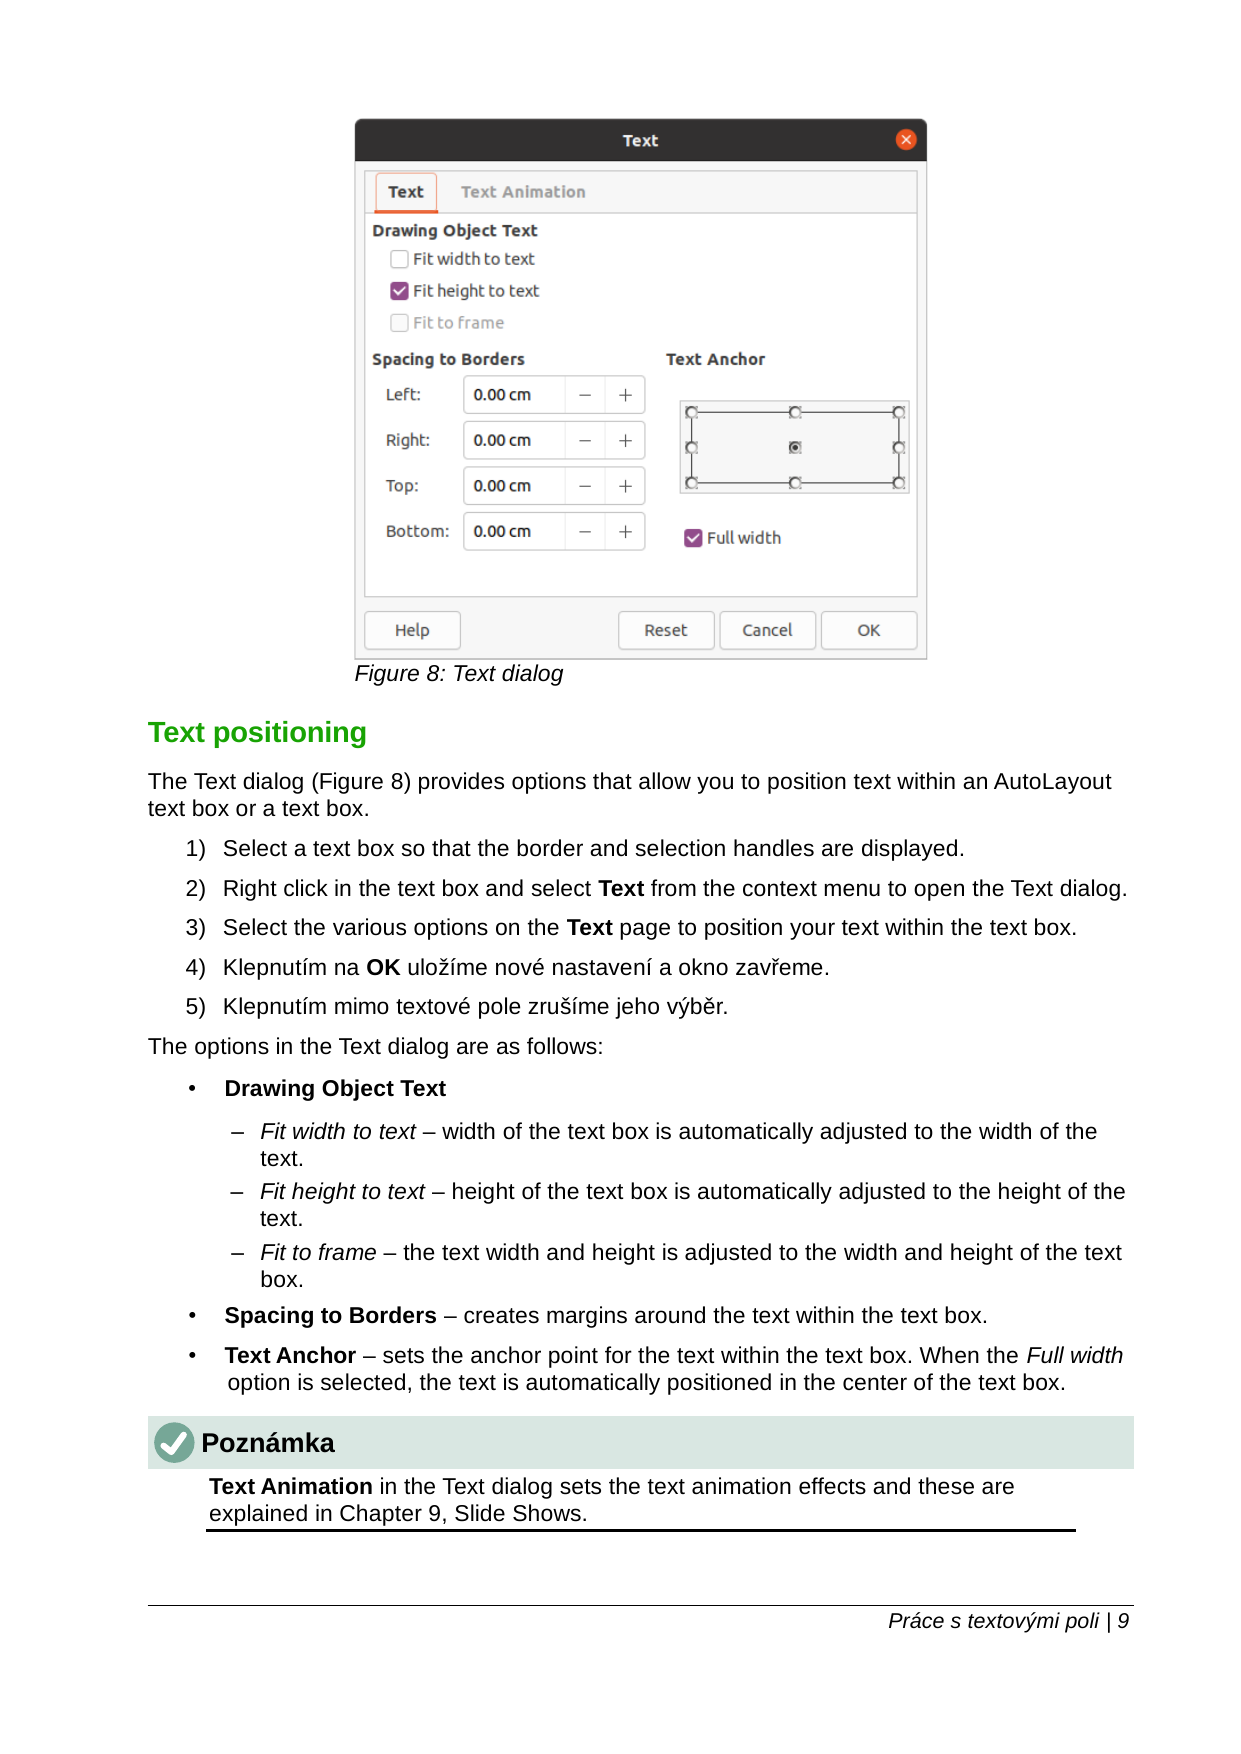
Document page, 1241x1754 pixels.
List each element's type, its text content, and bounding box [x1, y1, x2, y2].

list Klepnutím mimo textové pole zrušíme jeho výběr. [206, 993, 1134, 1020]
list Select the various options on the Text page to position your text within the text box. [206, 913, 1134, 941]
list Fit width to text – width of the text box is automatically adjusted to the width of the text. [231, 1117, 1134, 1171]
text Text Animation in the Text dialog sets the text animation effects and these are explained in Chapter 9, Slide Shows. [206, 1469, 1076, 1529]
list Fit height to text – height of the text box is automatically adjusted to the height of the text. [230, 1178, 1134, 1232]
list Select a text box so that the border and selection handles are displayed. [206, 834, 1134, 861]
list Spacing to Borders – creates margins around the text within the text box. [185, 1298, 1134, 1328]
list Drawing Object Text [185, 1072, 1134, 1105]
list Right click in the text box and select Text from the context menu to open the Text dialog. [206, 874, 1134, 901]
text The options in the Text dialog are as follows: [148, 1032, 1134, 1059]
subtitle Text positioning [148, 715, 1134, 749]
picture [354, 118, 928, 660]
list Text Anchor – sets the anchor point for the text within the text box. When the Full width option is selected, the text is automatically positioned in the center of the text box. [185, 1338, 1134, 1398]
list Klepnutím na OK uložíme nové nastavení a okno zavřeme. [206, 953, 1134, 980]
subtitle Poznámka [148, 1416, 1134, 1469]
text Figure 8: Text dialog [354, 660, 927, 686]
list Fit to frame – the text width and height is adjusted to the width and height of the text box. [231, 1238, 1134, 1292]
list The Text dialog (Figure 8) provides options that allow you to position text within an AutoLayout text box or a text box. [148, 768, 1134, 822]
